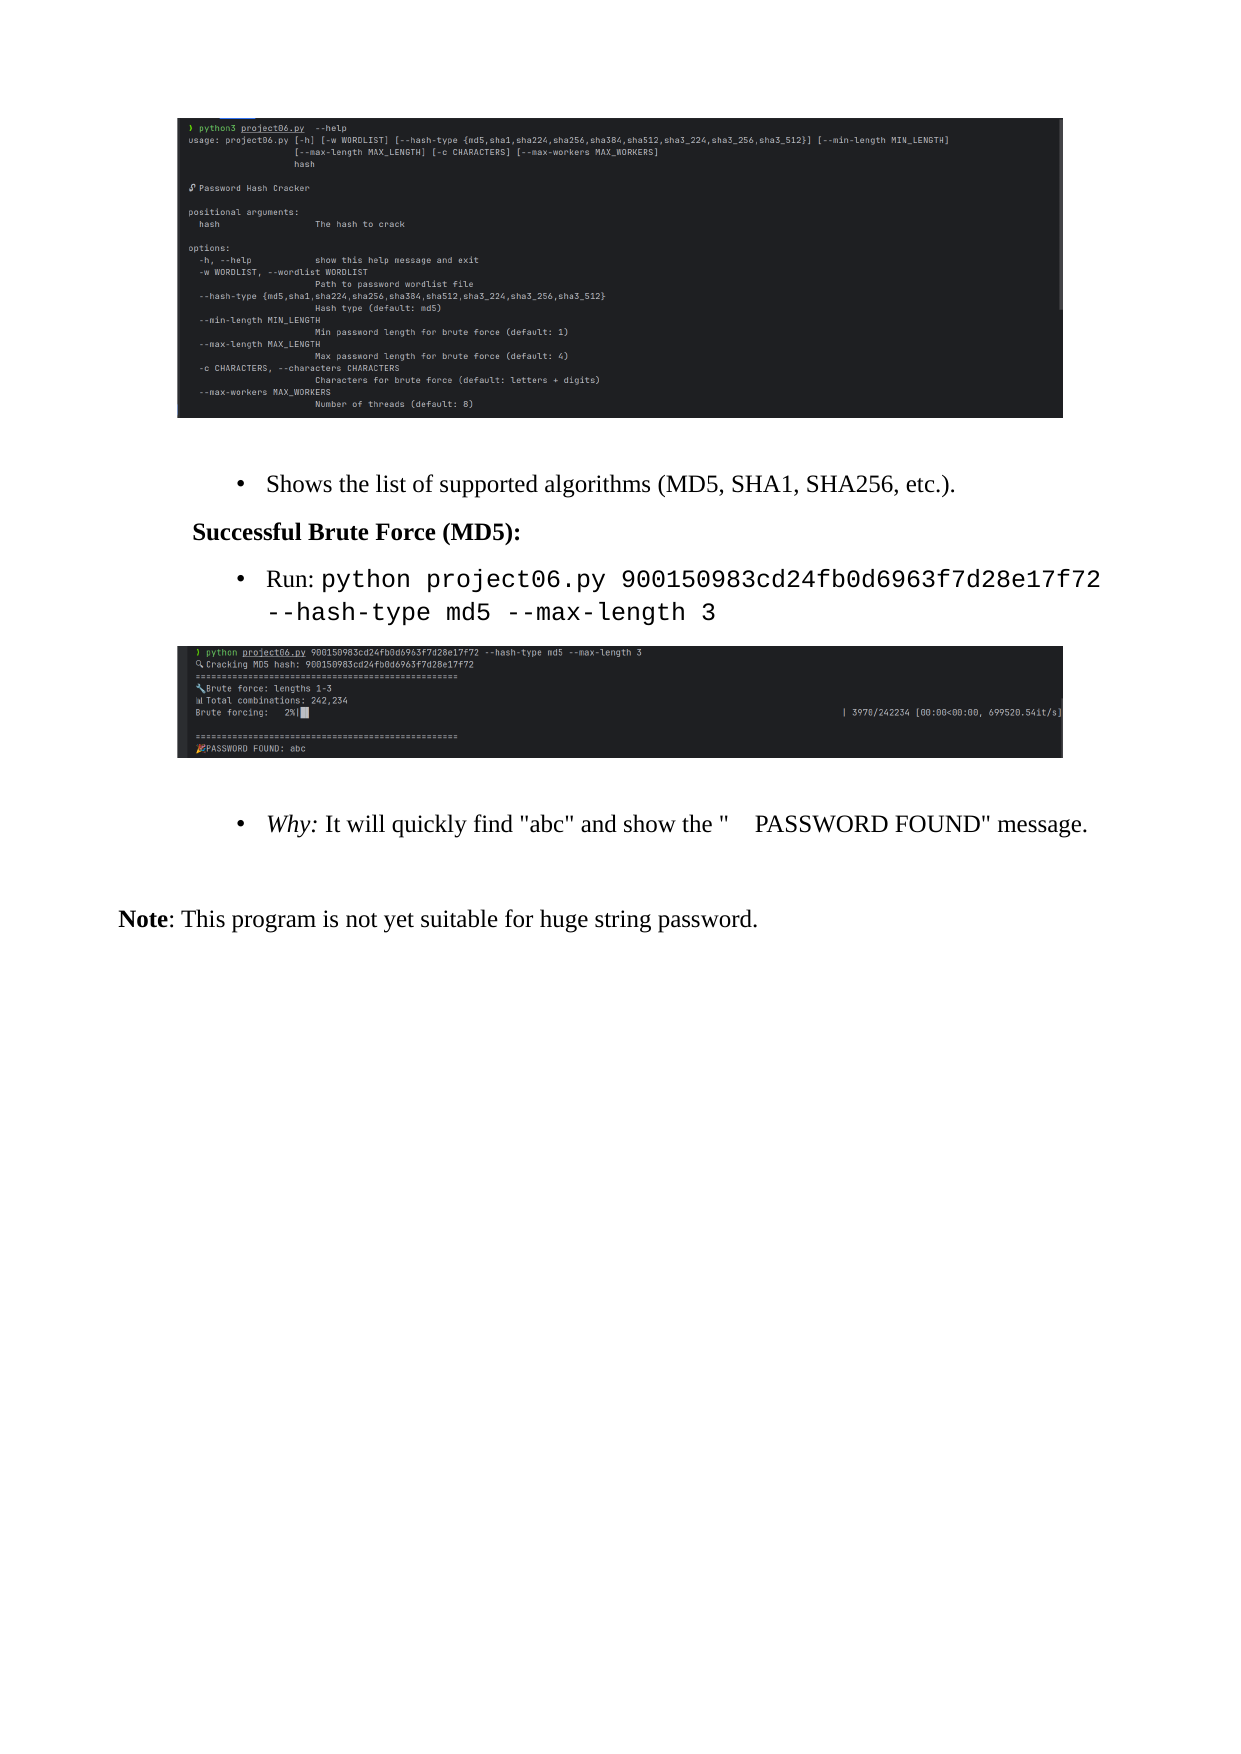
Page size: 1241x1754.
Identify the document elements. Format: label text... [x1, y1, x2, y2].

list Shows the list of supported algorithms (MD5, SHA1, SHA256, etc.). [236, 469, 1122, 498]
list Why: It will quickly find "abc" and show the "🎉 PASSWORD FOUND" message. [236, 809, 1122, 838]
list Run: python project06.py 900150983cd24fb0d6963f7d28e17f72 --hash-type md5 --max-length 3 [236, 564, 1122, 628]
picture [177, 118, 1063, 418]
list Successful Brute Force (MD5): [162, 517, 1122, 546]
picture [177, 646, 1063, 758]
text Note: This program is not yet suitable for huge string password. [118, 904, 1122, 933]
